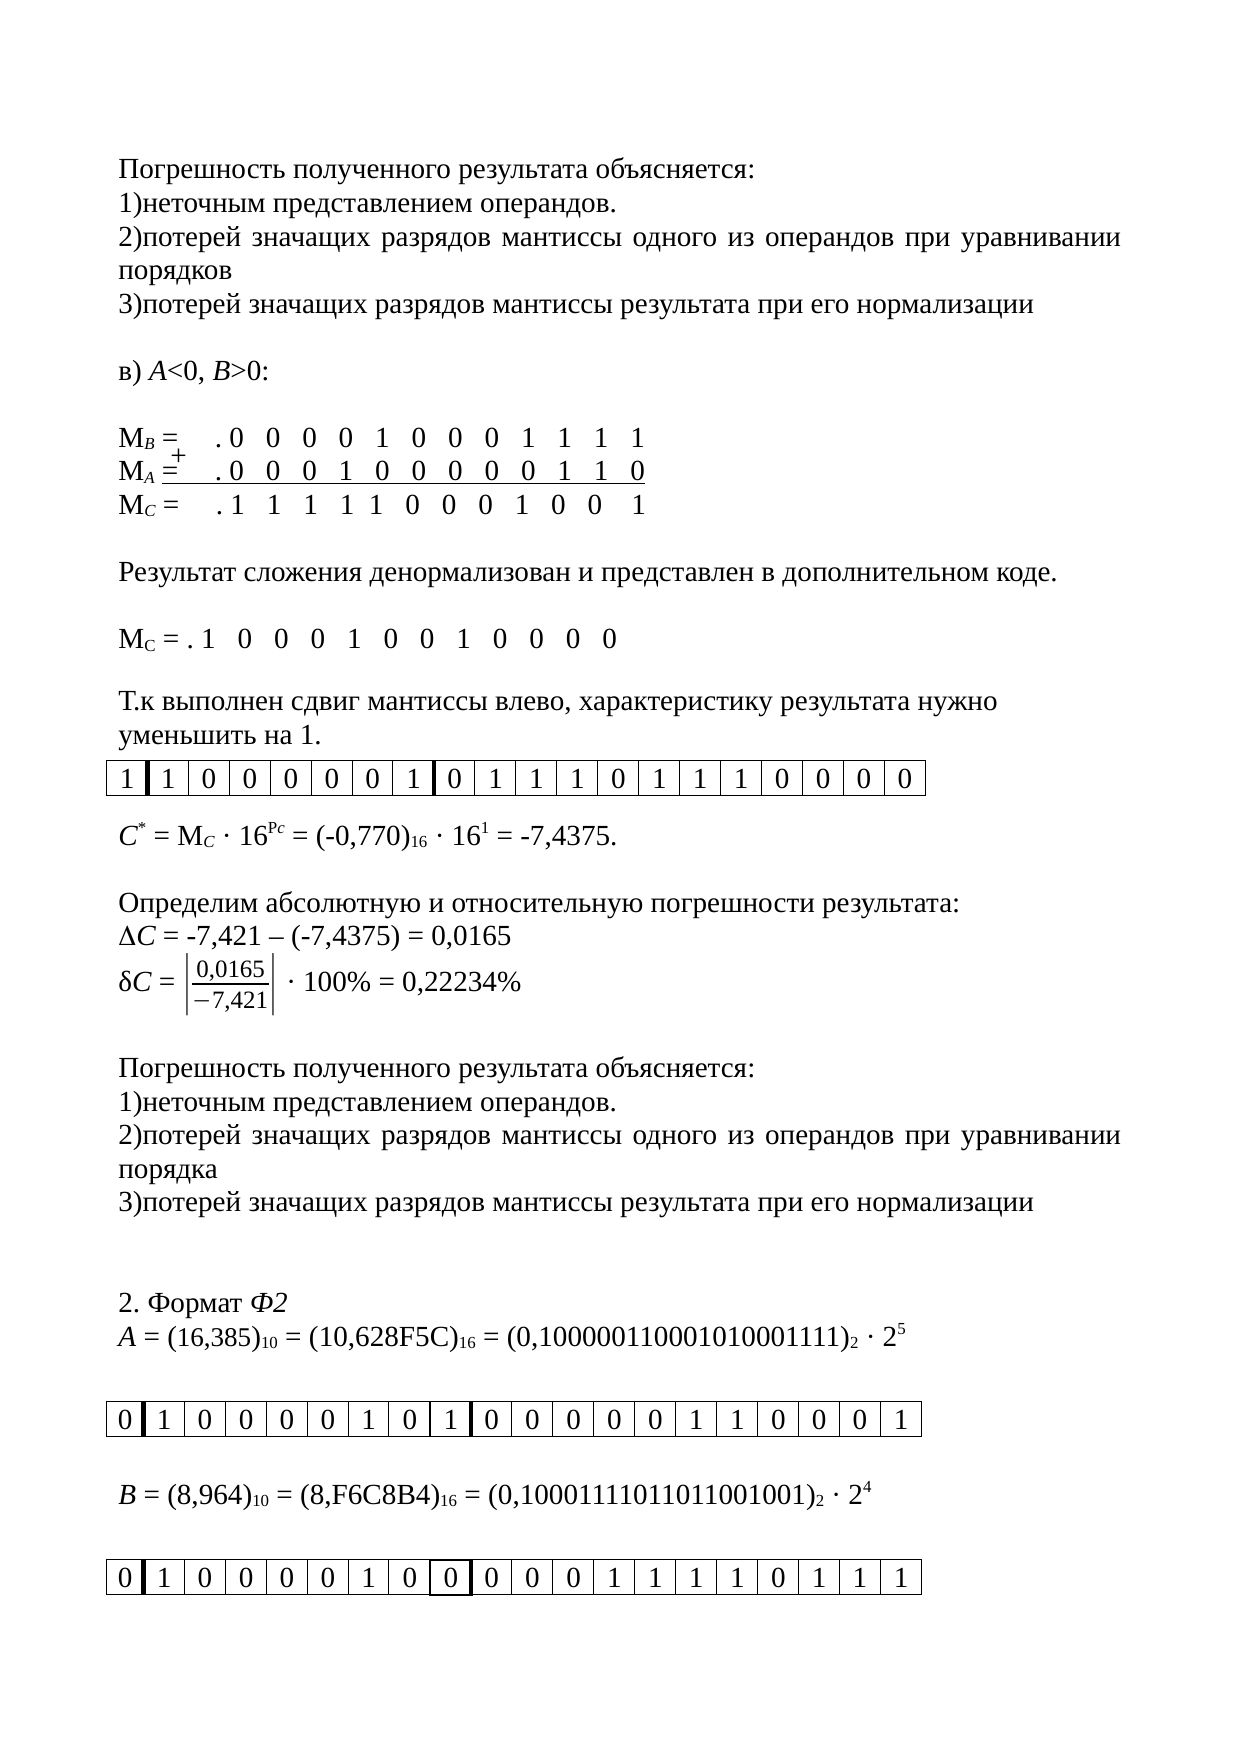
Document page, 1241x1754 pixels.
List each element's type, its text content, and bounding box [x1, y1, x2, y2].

table_header 0 [799, 1402, 839, 1436]
table_header 0 [271, 761, 311, 795]
text Погрешность полученного результата объясняется: [118, 152, 1122, 185]
table_header 1 [431, 1402, 469, 1436]
table_header 1 [680, 761, 720, 795]
text + [170, 438, 177, 463]
table_header 0 [598, 761, 638, 795]
text 1)неточным представлением операндов. [118, 1084, 1122, 1117]
text В = (8,964)10 = (8,F6C8B4)16 = (0,10001111011011001001)2 · 24 [118, 1443, 1122, 1510]
table_header 1 [676, 1560, 716, 1594]
text Результат сложения денормализован и представлен в дополнительном коде. [118, 554, 1122, 588]
table_header 0 [230, 761, 270, 795]
text δС = · 100% = 0,22234% [118, 952, 1122, 1017]
table_header 1 [516, 761, 556, 795]
text Определим абсолютную и относительную погрешности результата: [118, 885, 1122, 918]
table_header 0 [512, 1560, 552, 1594]
text 2)потерей значащих разрядов мантиссы одного из операндов при уравнивании порядков [118, 219, 1122, 286]
table_header 0 [226, 1560, 266, 1594]
table_header 0 [758, 1560, 798, 1594]
text Т.к выполнен сдвиг мантиссы влево, характеристику результата нужно уменьшить на 1. [118, 683, 1122, 751]
table_header 0 [389, 1560, 429, 1594]
text 3)потерей значащих разрядов мантиссы результата при его нормализации [118, 1184, 1122, 1218]
table_header 1 [881, 1402, 921, 1436]
table_header 0 [473, 1560, 511, 1594]
text С = -7,421 – (-7,4375) = 0,0165 [118, 918, 1122, 952]
table_header 1 [721, 761, 761, 795]
table_header 1 [840, 1560, 880, 1594]
table_header 1 [594, 1560, 634, 1594]
table_header 0 [553, 1560, 593, 1594]
text МС = . 1 0 0 0 1 0 0 1 0 0 0 0 [118, 621, 1122, 655]
text МA = . 0 0 0 1 0 0 0 0 0 1 1 0 [118, 453, 1122, 487]
table_header 0 [553, 1402, 593, 1436]
text МB = . 0 0 0 0 1 0 0 0 1 1 1 1 [118, 420, 1122, 453]
table_header 1 [349, 1402, 388, 1436]
table_header 1 [146, 1560, 184, 1594]
text Погрешность полученного результата объясняется: [118, 1050, 1122, 1084]
table_header 0 [762, 761, 802, 795]
table_header 0 [226, 1402, 266, 1436]
text 2)потерей значащих разрядов мантиссы одного из операндов при уравнивании порядка [118, 1117, 1122, 1184]
table_header 0 [308, 1560, 348, 1594]
table_header 0 [803, 761, 843, 795]
text в) А<0, B>0: [118, 353, 1122, 386]
table_header 0 [758, 1402, 798, 1436]
table_header 1 [475, 761, 515, 795]
table_header 0 [107, 1560, 141, 1594]
table_header 1 [717, 1402, 757, 1436]
table_header 1 [717, 1560, 757, 1594]
table_header 0 [840, 1402, 880, 1436]
text С* = МС · 16Рс = (-0,770)16 · 161 = -7,4375. [118, 818, 1122, 851]
table_header 0 [512, 1402, 552, 1436]
table_header 0 [267, 1560, 307, 1594]
table_header 0 [431, 1561, 469, 1594]
table_header 1 [639, 761, 679, 795]
text 3)потерей значащих разрядов мантиссы результата при его нормализации [118, 286, 1122, 319]
table_header 1 [799, 1560, 839, 1594]
table_header 1 [635, 1560, 675, 1594]
table_header 1 [557, 761, 597, 795]
table_header 1 [146, 1402, 184, 1436]
table_header 0 [189, 761, 229, 795]
table_header 0 [353, 761, 392, 795]
text МС = . 1 1 1 1 1 0 0 0 1 0 0 1 [118, 487, 1122, 521]
table_header 0 [885, 761, 925, 795]
table_header 0 [635, 1402, 675, 1436]
subtitle 2. Формат Ф2 [118, 1285, 1122, 1319]
table_header 1 [349, 1560, 388, 1594]
table_header 0 [594, 1402, 634, 1436]
table_header 0 [185, 1402, 225, 1436]
table_header 0 [473, 1402, 511, 1436]
table_header 0 [844, 761, 884, 795]
table_header 1 [107, 761, 145, 795]
table_header 0 [436, 761, 474, 795]
table_header 0 [389, 1402, 429, 1436]
text 1)неточным представлением операндов. [118, 185, 1122, 219]
table_header 0 [267, 1402, 307, 1436]
table_header 0 [312, 761, 352, 795]
table_header 0 [107, 1402, 141, 1436]
table_header 0 [308, 1402, 348, 1436]
table_header 1 [676, 1402, 716, 1436]
table_header 1 [150, 761, 188, 795]
table_header 1 [393, 761, 432, 795]
table_header 1 [881, 1560, 921, 1594]
table_header 0 [185, 1560, 225, 1594]
text А = (16,385)10 = (10,628F5C)16 = (0,100000110001010001111)2 · 25 [118, 1319, 1122, 1352]
